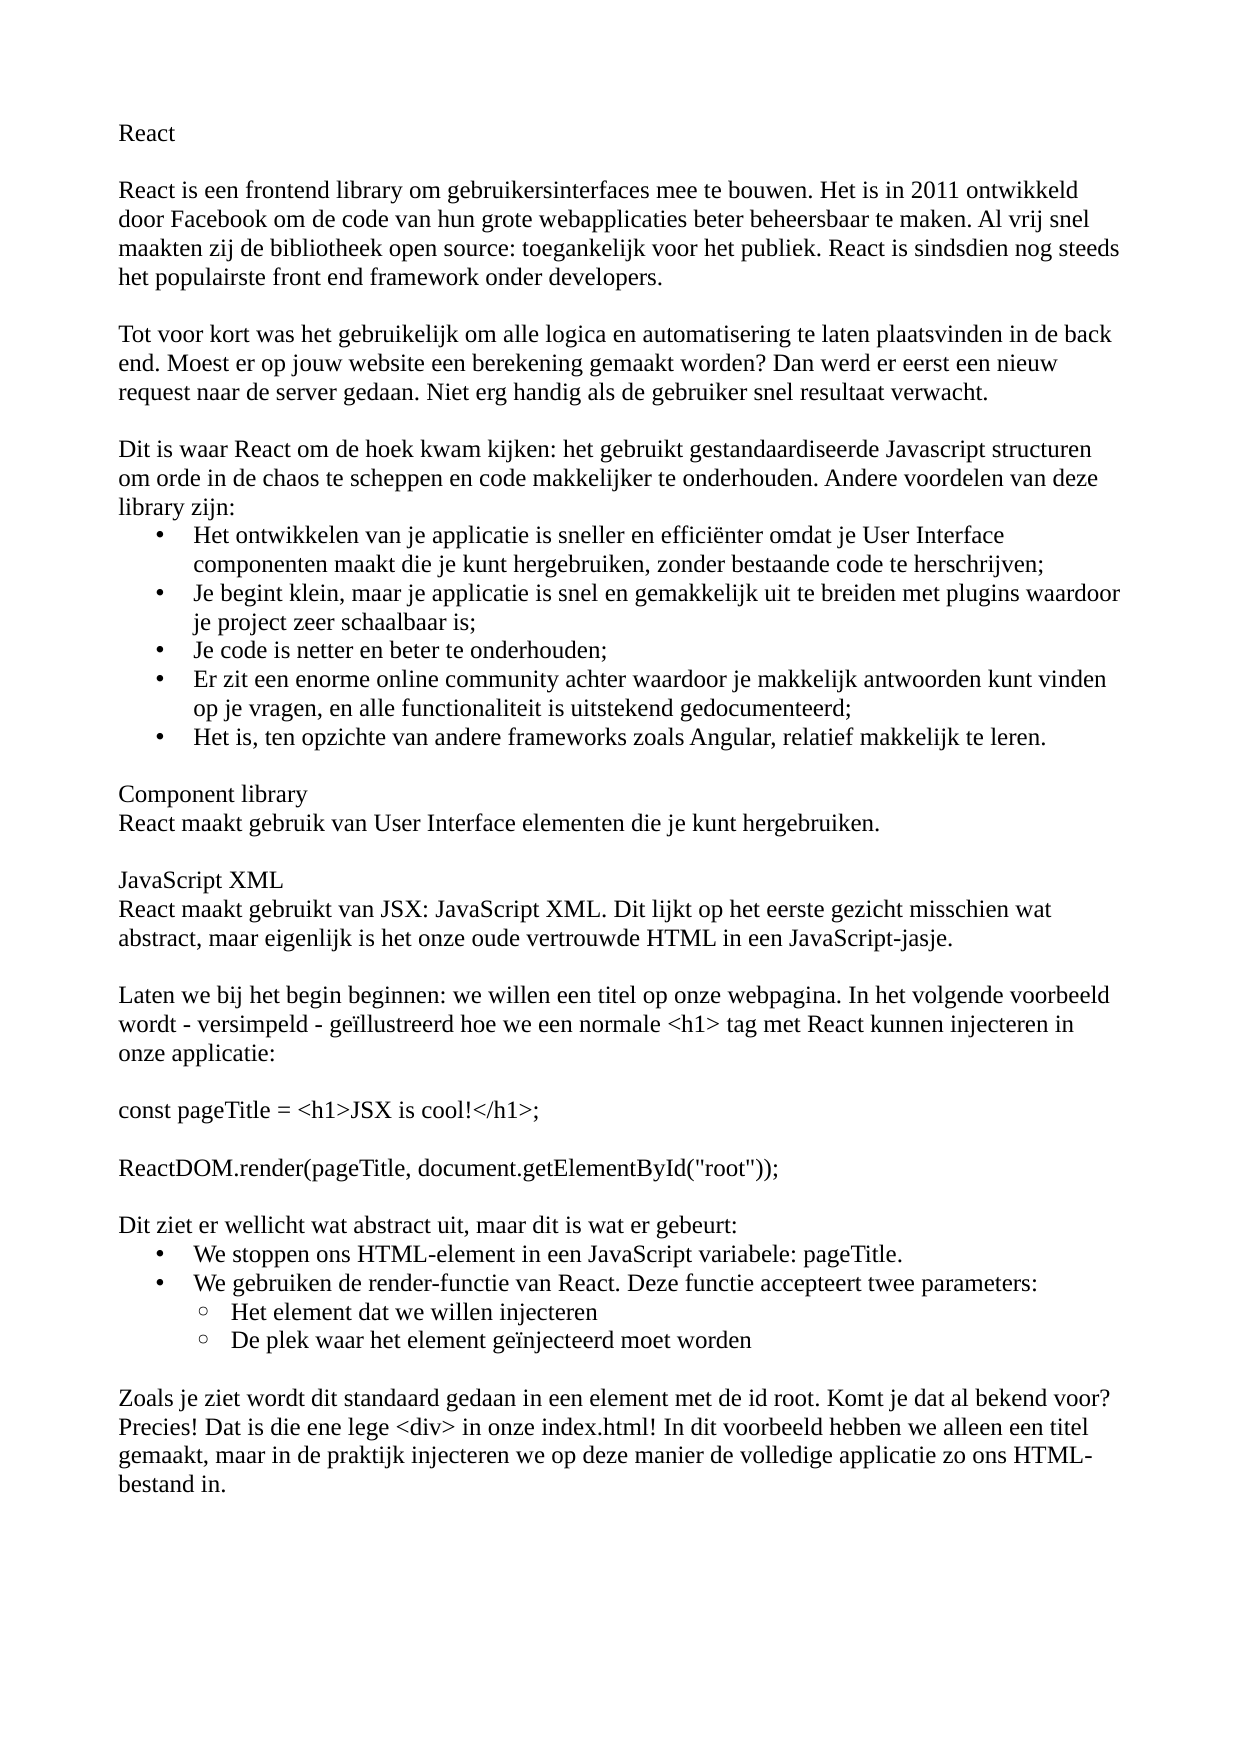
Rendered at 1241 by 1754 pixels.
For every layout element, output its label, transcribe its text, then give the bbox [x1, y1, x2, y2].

text Dit is waar React om de hoek kwam kijken: het gebruikt gestandaardiseerde Javascript structuren om orde in de chaos te scheppen en code makkelijker te onderhouden. Andere voordelen van deze library zijn: [118, 434, 1122, 521]
text React [118, 118, 1122, 147]
list Het ontwikkelen van je applicatie is sneller en efficiënter omdat je User Interface componenten maakt die je kunt hergebruiken, zonder bestaande code te herschrijven; [156, 521, 1122, 578]
list De plek waar het element geïnjecteerd moet worden [193, 1326, 1122, 1354]
list Er zit een enorme online community achter waardoor je makkelijk antwoorden kunt vinden op je vragen, en alle functionaliteit is uitstekend gedocumenteerd; [156, 664, 1122, 722]
list We stoppen ons HTML-element in een JavaScript variabele: pageTitle. [156, 1239, 1122, 1268]
text React maakt gebruikt van JSX: JavaScript XML. Dit lijkt op het eerste gezicht misschien wat abstract, maar eigenlijk is het onze oude vertrouwde HTML in een JavaScript-jasje. [118, 894, 1122, 952]
list Je code is netter en beter te onderhouden; [156, 636, 1122, 664]
text Component library [118, 779, 1122, 808]
text const pageTitle = <h1>JSX is cool!</h1>; [118, 1096, 1122, 1124]
text Tot voor kort was het gebruikelijk om alle logica en automatisering te laten plaatsvinden in de back end. Moest er op jouw website een berekening gemaakt worden? Dan werd er eerst een nieuw request naar de server gedaan. Niet erg handig als de gebruiker snel resultaat verwacht. [118, 319, 1122, 406]
list We gebruiken de render-functie van React. Deze functie accepteert twee parameters: [156, 1268, 1122, 1297]
text React is een frontend library om gebruikersinterfaces mee te bouwen. Het is in 2011 ontwikkeld door Facebook om de code van hun grote webapplicaties beter beheersbaar te maken. Al vrij snel maakten zij de bibliotheek open source: toegankelijk voor het publiek. React is sindsdien nog steeds het populairste front end framework onder developers. [118, 176, 1122, 291]
list Het is, ten opzichte van andere frameworks zoals Angular, relatief makkelijk te leren. [156, 722, 1122, 751]
list Je begint klein, maar je applicatie is snel en gemakkelijk uit te breiden met plugins waardoor je project zeer schaalbaar is; [156, 578, 1122, 636]
text JavaScript XML [118, 866, 1122, 894]
text React maakt gebruik van User Interface elementen die je kunt hergebruiken. [118, 808, 1122, 837]
text Zoals je ziet wordt dit standaard gedaan in een element met de id root. Komt je dat al bekend voor? Precies! Dat is die ene lege <div> in onze index.html! In dit voorbeeld hebben we alleen een titel gemaakt, maar in de praktijk injecteren we op deze manier de volledige applicatie zo ons HTML-bestand in. [118, 1383, 1122, 1498]
text ReactDOM.render(pageTitle, document.getElementById("root")); [118, 1153, 1122, 1182]
text Laten we bij het begin beginnen: we willen een titel op onze webpagina. In het volgende voorbeeld wordt - versimpeld - geïllustreerd hoe we een normale <h1> tag met React kunnen injecteren in onze applicatie: [118, 981, 1122, 1067]
text Dit ziet er wellicht wat abstract uit, maar dit is wat er gebeurt: [118, 1211, 1122, 1239]
list Het element dat we willen injecteren [193, 1297, 1122, 1326]
